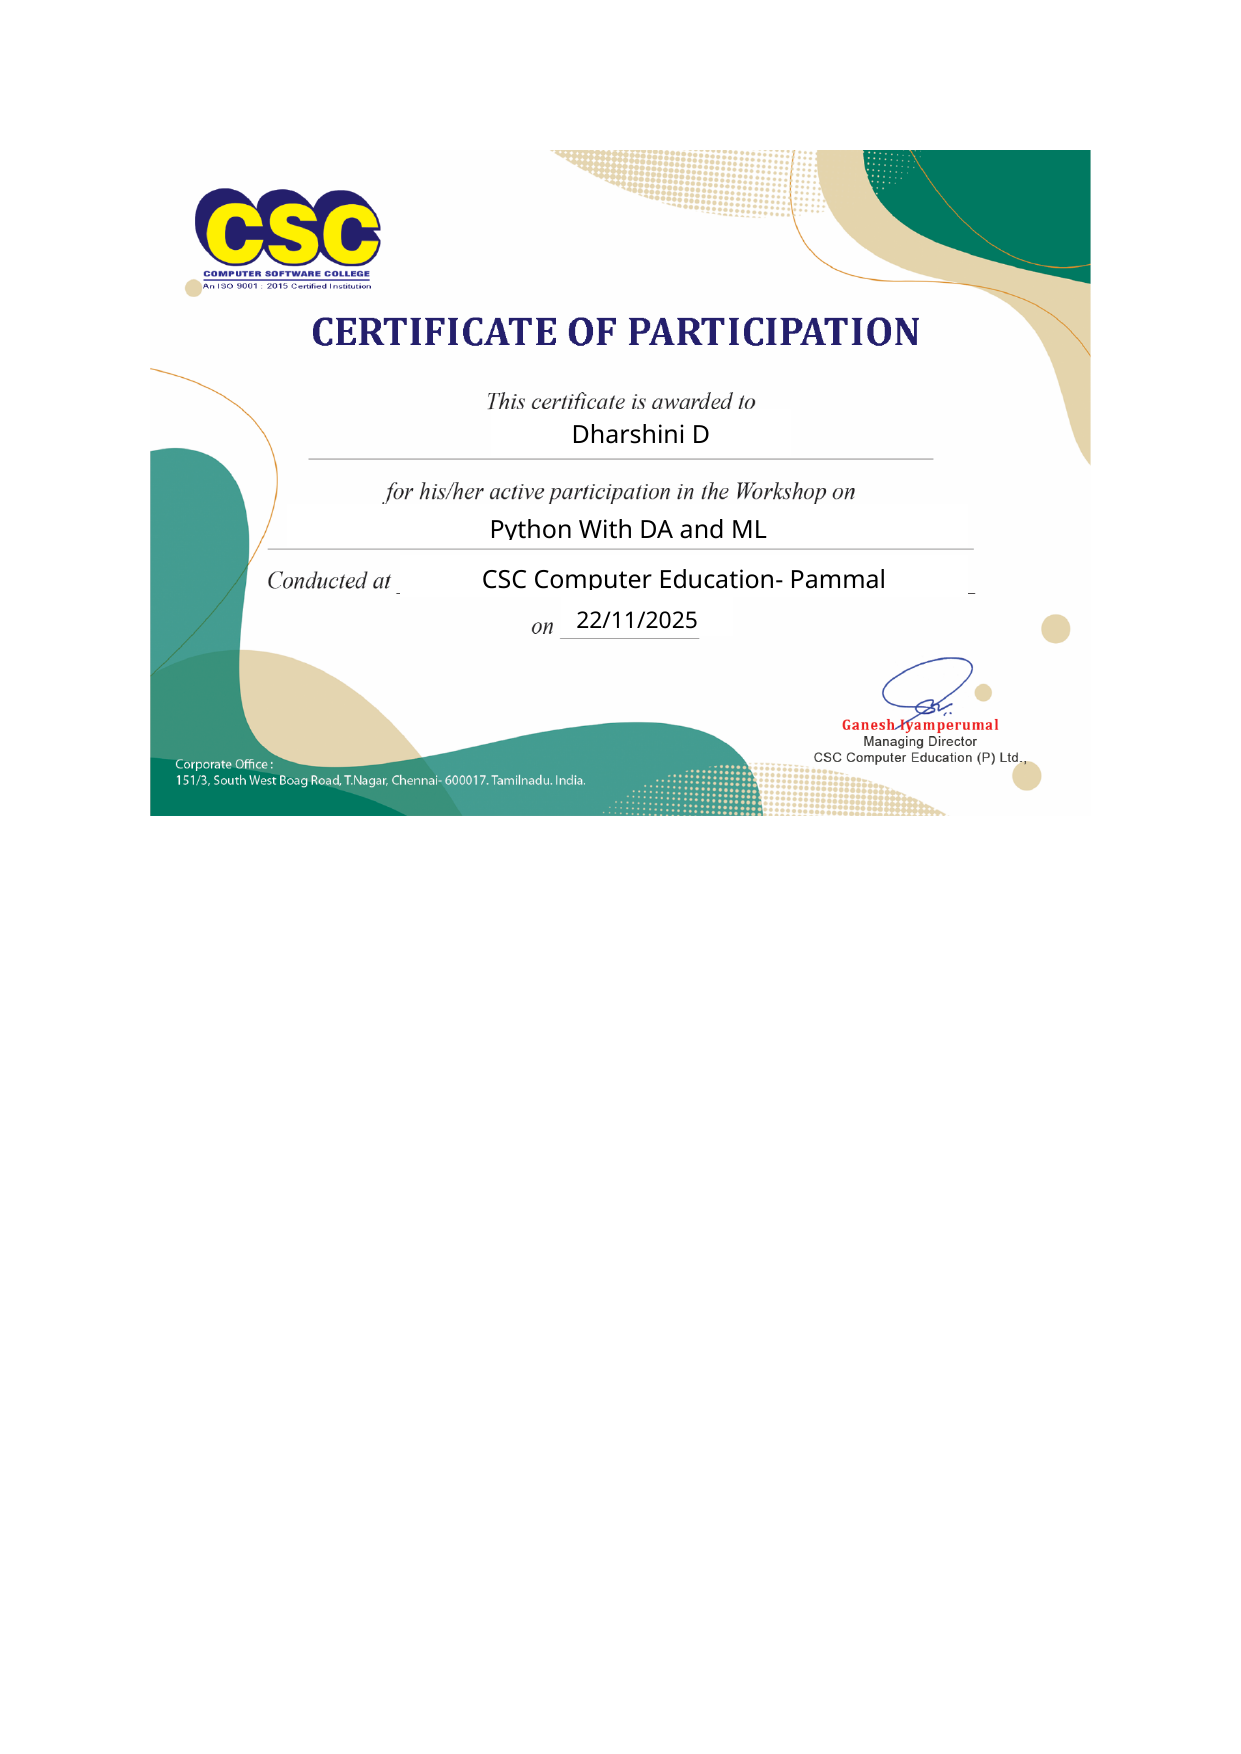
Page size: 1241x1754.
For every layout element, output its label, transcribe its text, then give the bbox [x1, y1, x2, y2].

text Python With DA and ML [302, 511, 953, 539]
text CSC Computer Education- Pammal [415, 562, 953, 589]
text 22/11/2025 [576, 604, 718, 628]
text Dharshini D [506, 417, 776, 449]
